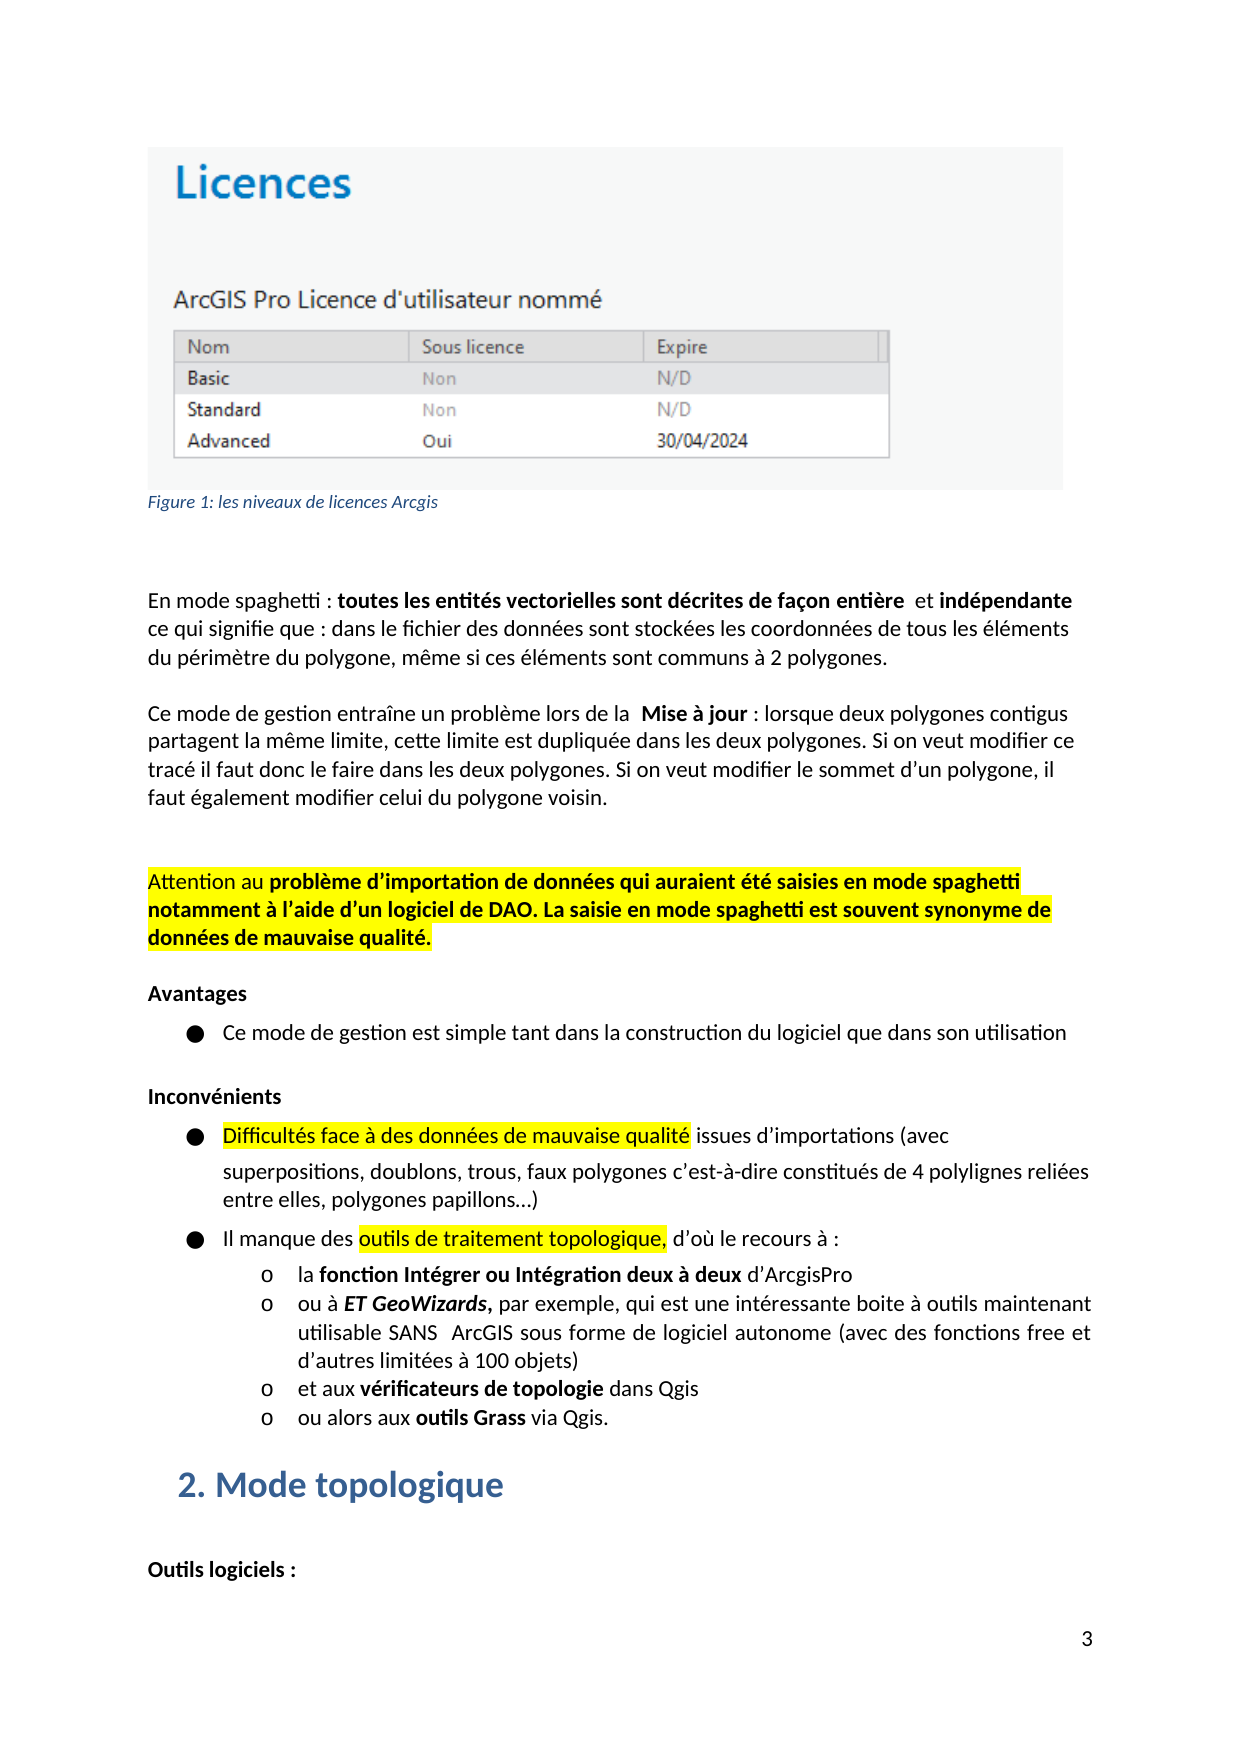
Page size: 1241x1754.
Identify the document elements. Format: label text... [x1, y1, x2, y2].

text Outils logiciels : [148, 1555, 1093, 1583]
list Il manque des outils de traitement topologique, d’où le recours à : [185, 1213, 1093, 1260]
subtitle Mode topologique [177, 1461, 1093, 1506]
text Inconvénients [148, 1082, 1093, 1110]
text Figure 1: les niveaux de licences Arcgis [148, 490, 1093, 513]
list Ce mode de gestion est simple tant dans la construction du logiciel que dans son utilisation [185, 1007, 1093, 1054]
text Attention au problème d’importation de données qui auraient été saisies en mode spaghetti notamment à l’aide d’un logiciel de DAO. La saisie en mode spaghetti est souvent synonyme de données de mauvaise qualité. [148, 867, 1093, 951]
text En mode spaghetti : toutes les entités vectorielles sont décrites de façon entière et indépendante ce qui signifie que : dans le fichier des données sont stockées les coordonnées de tous les éléments du périmètre du polygone, même si ces éléments sont communs à 2 polygones. [148, 587, 1093, 671]
list ou à ET GeoWizards, par exemple, qui est une intéressante boite à outils maintenant utilisable SANS ArcGIS sous forme de logiciel autonome (avec des fonctions free et d’autres limitées à 100 objets) [260, 1289, 1093, 1374]
list la fonction Intégrer ou Intégration deux à deux d’ArcgisPro [260, 1260, 1093, 1289]
list et aux vérificateurs de topologie dans Qgis [260, 1374, 1093, 1403]
text Ce mode de gestion entraîne un problème lors de la Mise à jour : lorsque deux polygones contigus partagent la même limite, cette limite est dupliquée dans les deux polygones. Si on veut modifier ce tracé il faut donc le faire dans les deux polygones. Si on veut modifier le sommet d’un polygone, il faut également modifier celui du polygone voisin. [148, 699, 1093, 811]
picture [147, 147, 1064, 490]
list Difficultés face à des données de mauvaise qualité issues d’importations (avec superpositions, doublons, trous, faux polygones c’est-à-dire constitués de 4 polylignes reliées entre elles, polygones papillons…) [185, 1110, 1093, 1213]
text Avantages [148, 979, 1093, 1007]
list ou alors aux outils Grass via Qgis. [260, 1403, 1093, 1433]
